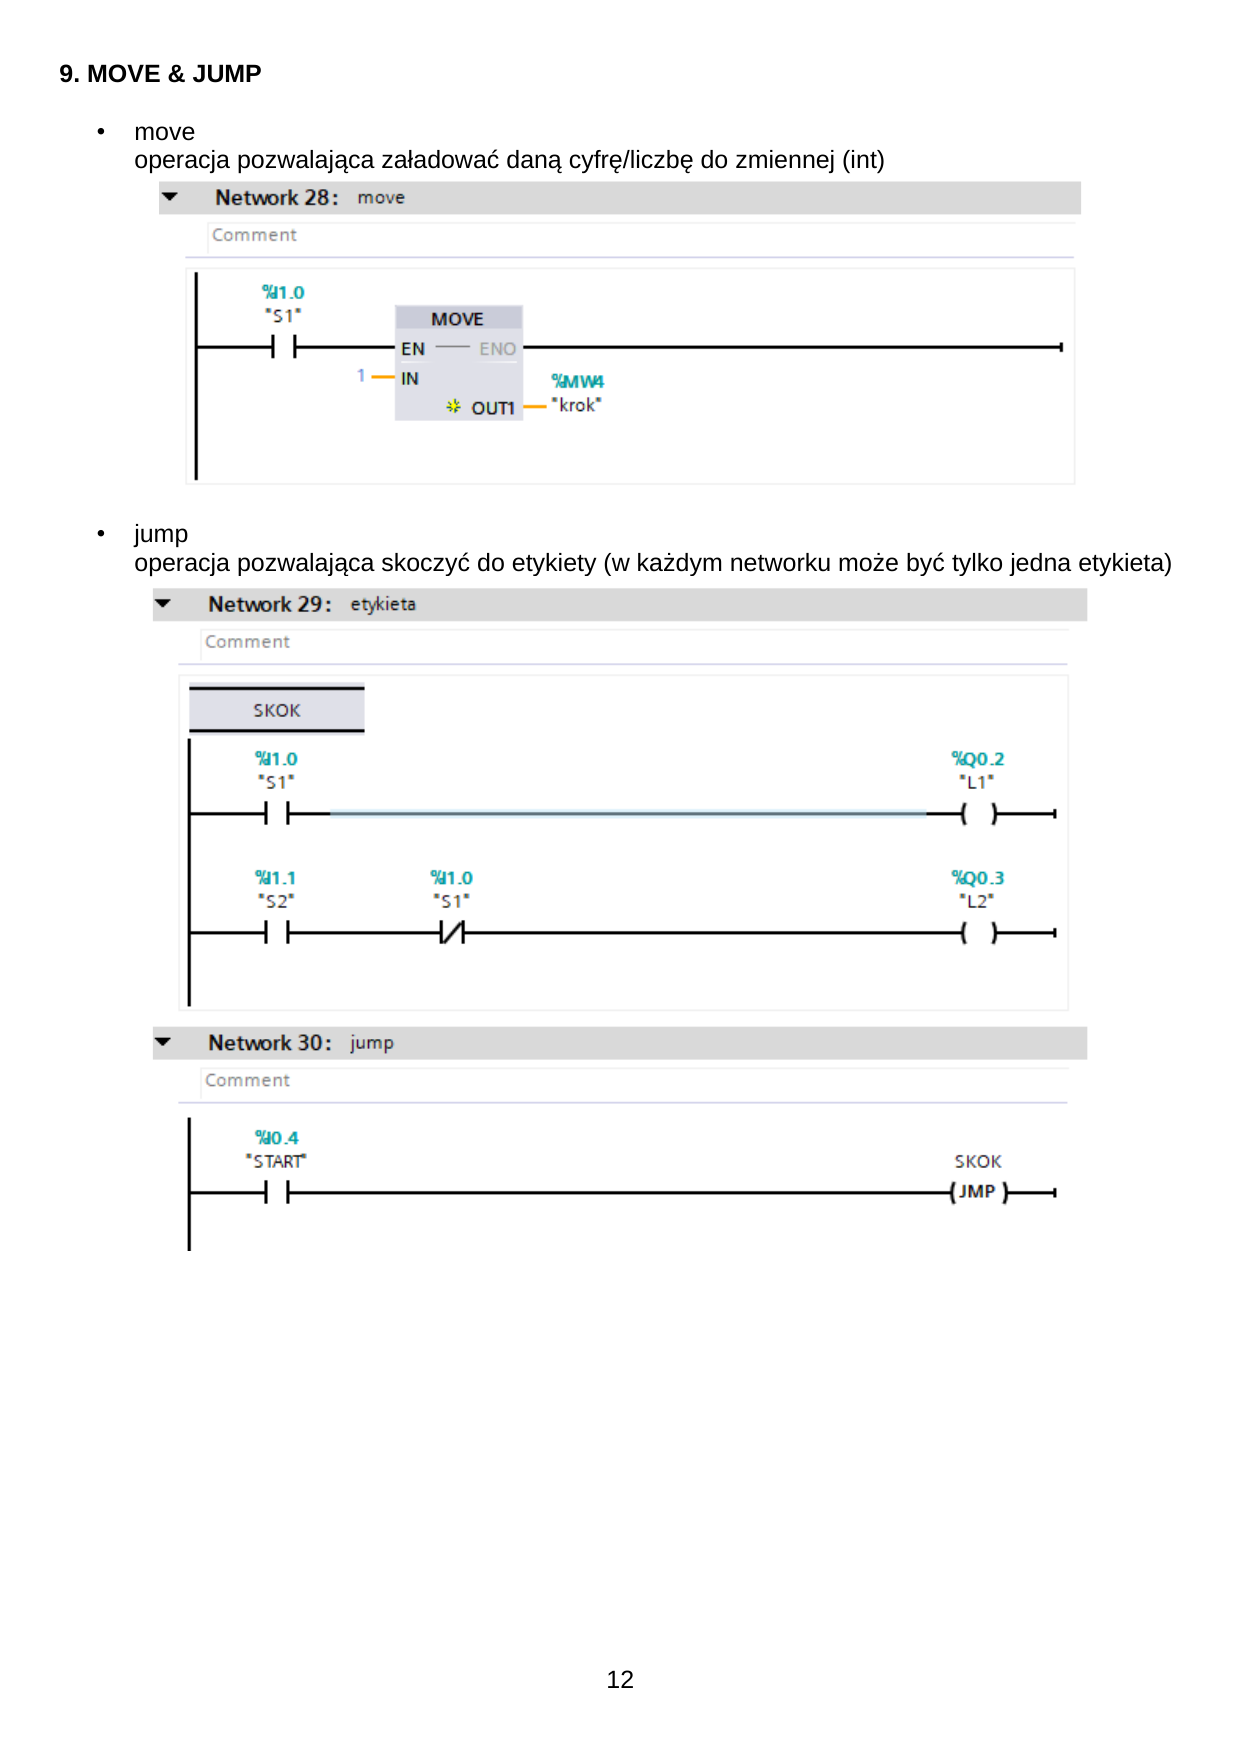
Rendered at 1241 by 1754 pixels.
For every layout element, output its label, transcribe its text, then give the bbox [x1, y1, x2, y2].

text 9. MOVE & JUMP [59, 59, 1181, 88]
picture [152, 576, 1088, 1251]
picture [159, 174, 1082, 496]
list move operacja pozwalająca załadować daną cyfrę/liczbę do zmiennej (int) [97, 117, 1181, 174]
list jump operacja pozwalająca skoczyć do etykiety (w każdym networku może być tylko jedna etykieta) [97, 519, 1181, 577]
